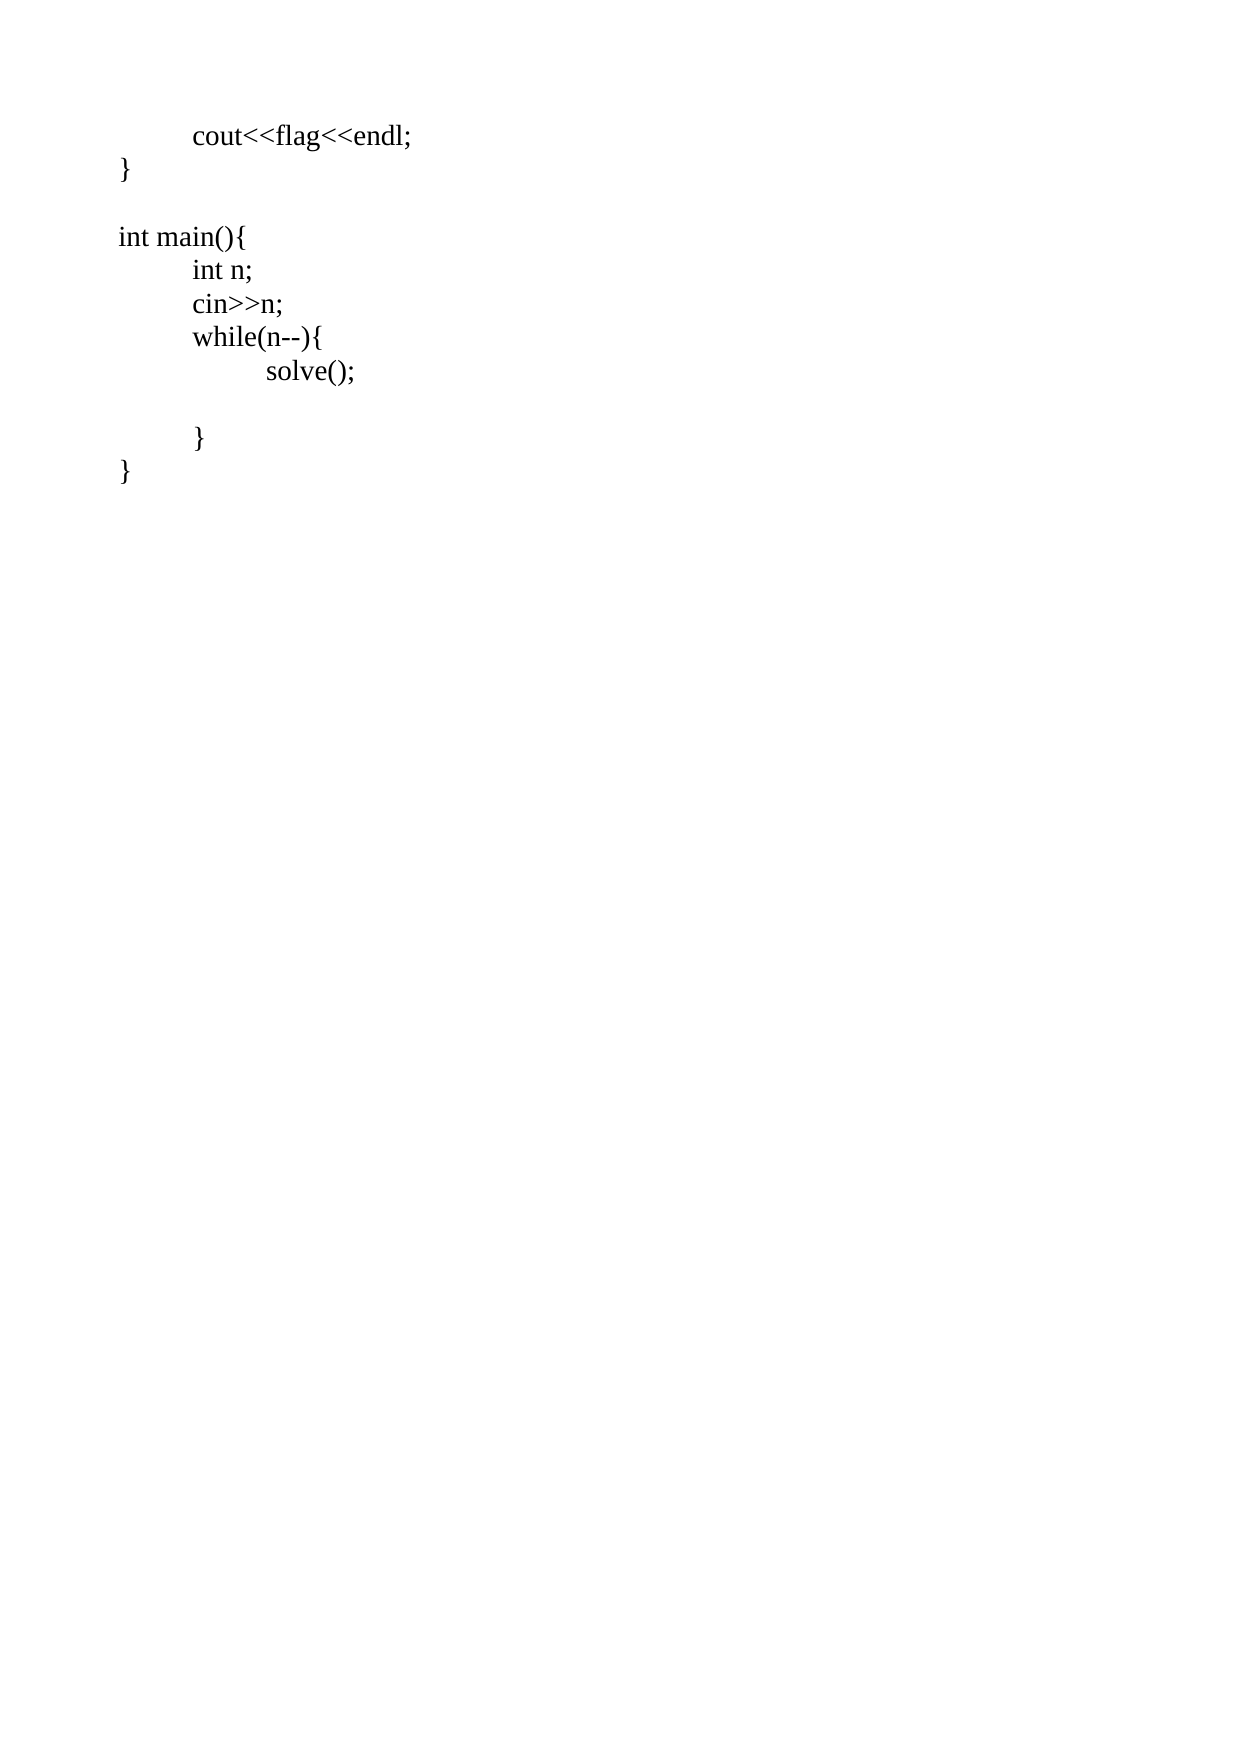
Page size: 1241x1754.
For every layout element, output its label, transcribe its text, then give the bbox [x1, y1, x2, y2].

text } [118, 152, 1122, 185]
text int n; [118, 252, 1122, 286]
text while(n--){ [118, 319, 1122, 353]
text solve(); [118, 353, 1122, 386]
text } [118, 453, 1122, 487]
text cout<<flag<<endl; [118, 118, 1122, 152]
text cin>>n; [118, 286, 1122, 319]
text } [118, 420, 1122, 453]
text int main(){ [118, 219, 1122, 252]
